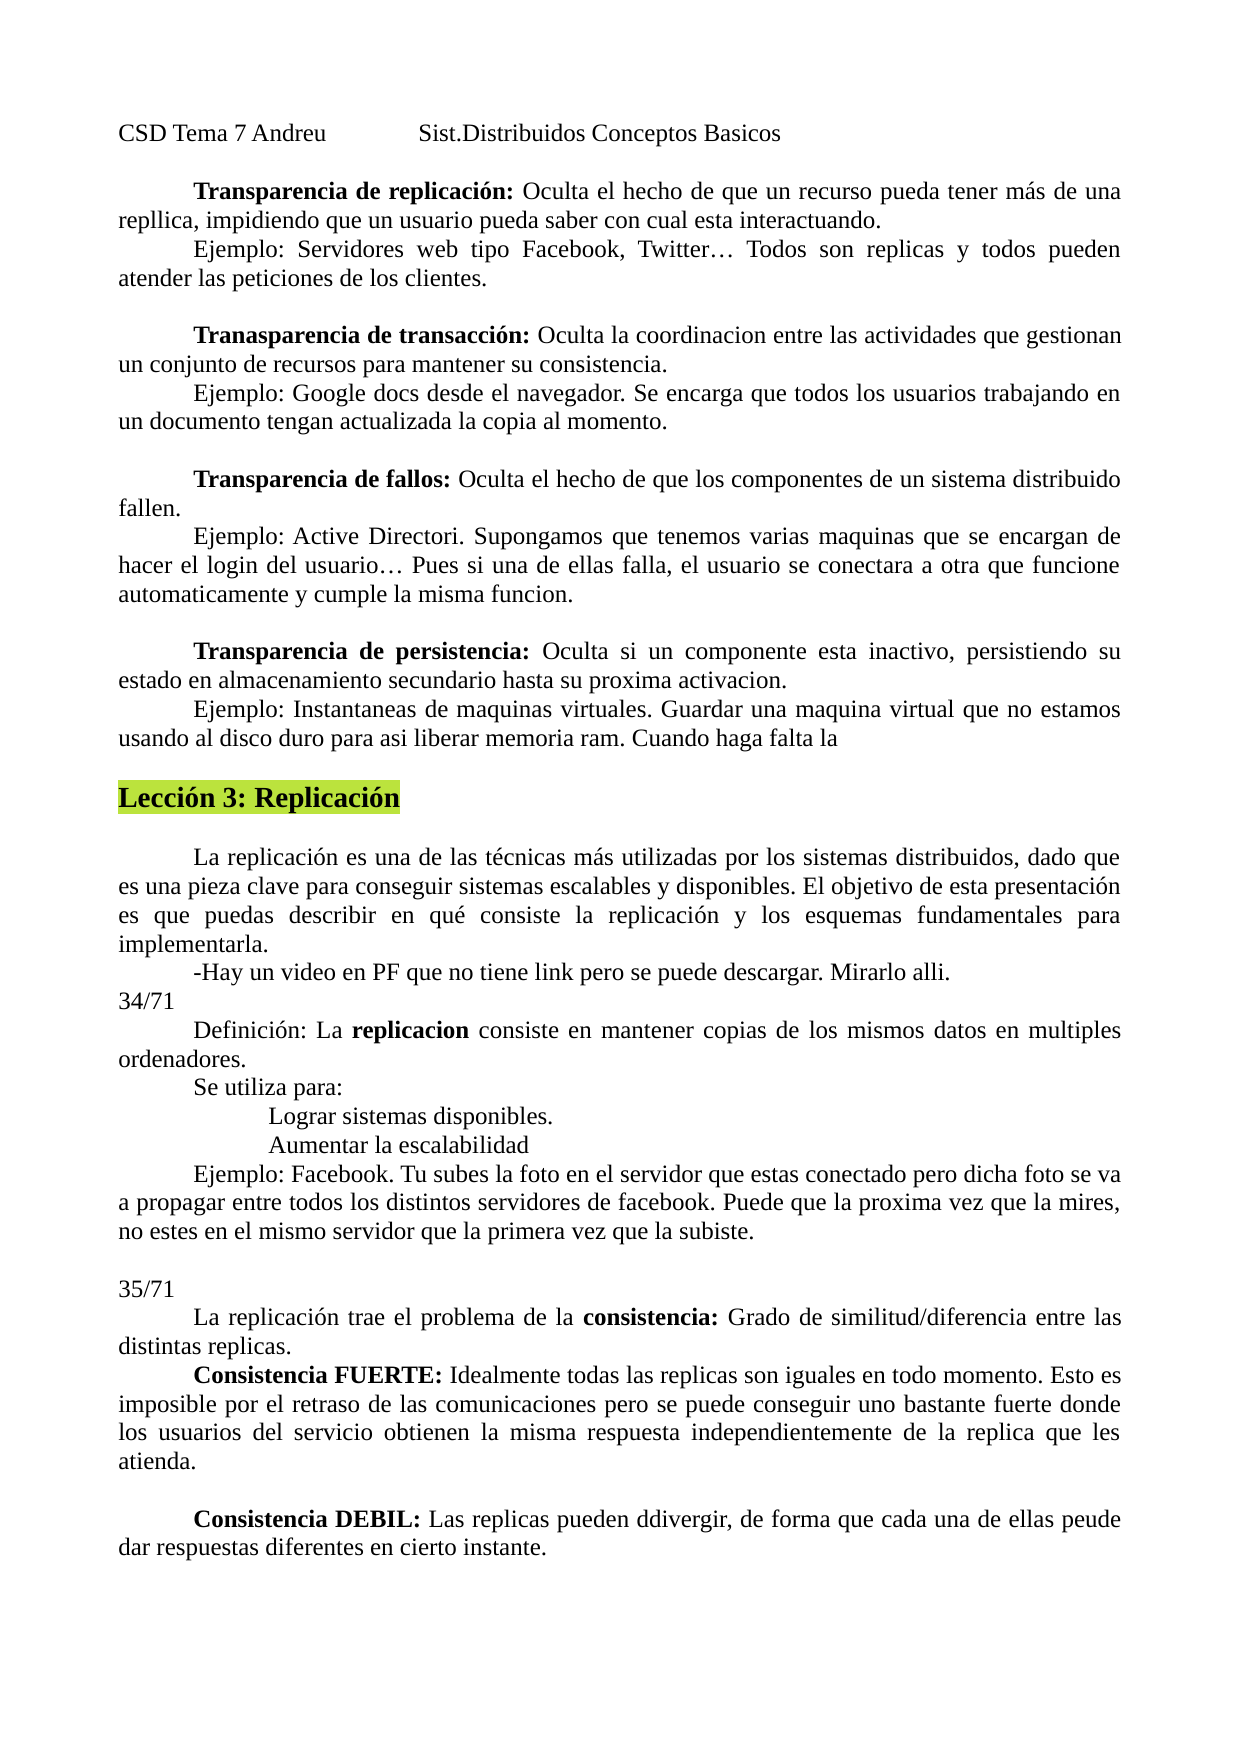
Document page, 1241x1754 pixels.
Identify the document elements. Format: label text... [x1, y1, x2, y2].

text Transparencia de persistencia: Oculta si un componente esta inactivo, persistiendo su estado en almacenamiento secundario hasta su proxima activacion. [118, 636, 1122, 694]
text Definición: La replicacion consiste en mantener copias de los mismos datos en multiples ordenadores. [118, 1015, 1122, 1072]
text Tranasparencia de transacción: Oculta la coordinacion entre las actividades que gestionan un conjunto de recursos para mantener su consistencia. [118, 320, 1122, 378]
text Ejemplo: Instantaneas de maquinas virtuales. Guardar una maquina virtual que no estamos usando al disco duro para asi liberar memoria ram. Cuando haga falta la [118, 694, 1122, 751]
text Aumentar la escalabilidad [118, 1130, 1122, 1159]
text Ejemplo: Servidores web tipo Facebook, Twitter… Todos son replicas y todos pueden atender las peticiones de los clientes. [118, 234, 1122, 291]
text Ejemplo: Facebook. Tu subes la foto en el servidor que estas conectado pero dicha foto se va a propagar entre todos los distintos servidores de facebook. Puede que la proxima vez que la mires, no estes en el mismo servidor que la primera vez que la subiste. [118, 1159, 1122, 1245]
text Ejemplo: Google docs desde el navegador. Se encarga que todos los usuarios trabajando en un documento tengan actualizada la copia al momento. [118, 378, 1122, 435]
text La replicación es una de las técnicas más utilizadas por los sistemas distribuidos, dado que es una pieza clave para conseguir sistemas escalables y disponibles. El objetivo de esta presentación es que puedas describir en qué consiste la replicación y los esquemas fundamentales para implementarla. [118, 842, 1122, 957]
text 35/71 [118, 1274, 1122, 1302]
text La replicación trae el problema de la consistencia: Grado de similitud/diferencia entre las distintas replicas. [118, 1302, 1122, 1360]
text -Hay un video en PF que no tiene link pero se puede descargar. Mirarlo alli. [118, 957, 1122, 986]
text Lograr sistemas disponibles. [118, 1101, 1122, 1130]
text Ejemplo: Active Directori. Supongamos que tenemos varias maquinas que se encargan de hacer el login del usuario… Pues si una de ellas falla, el usuario se conectara a otra que funcione automaticamente y cumple la misma funcion. [118, 521, 1122, 608]
text Transparencia de replicación: Oculta el hecho de que un recurso pueda tener más de una repllica, impidiendo que un usuario pueda saber con cual esta interactuando. [118, 176, 1122, 234]
text Transparencia de fallos: Oculta el hecho de que los componentes de un sistema distribuido fallen. [118, 464, 1122, 521]
text 34/71 [118, 986, 1122, 1015]
text Se utiliza para: [118, 1072, 1122, 1101]
text Consistencia DEBIL: Las replicas pueden ddivergir, de forma que cada una de ellas peude dar respuestas diferentes en cierto instante. [118, 1504, 1122, 1561]
text Lección 3: Replicación [118, 780, 1122, 814]
text Consistencia FUERTE: Idealmente todas las replicas son iguales en todo momento. Esto es imposible por el retraso de las comunicaciones pero se puede conseguir uno bastante fuerte donde los usuarios del servicio obtienen la misma respuesta independientemente de la replica que les atienda. [118, 1360, 1122, 1475]
